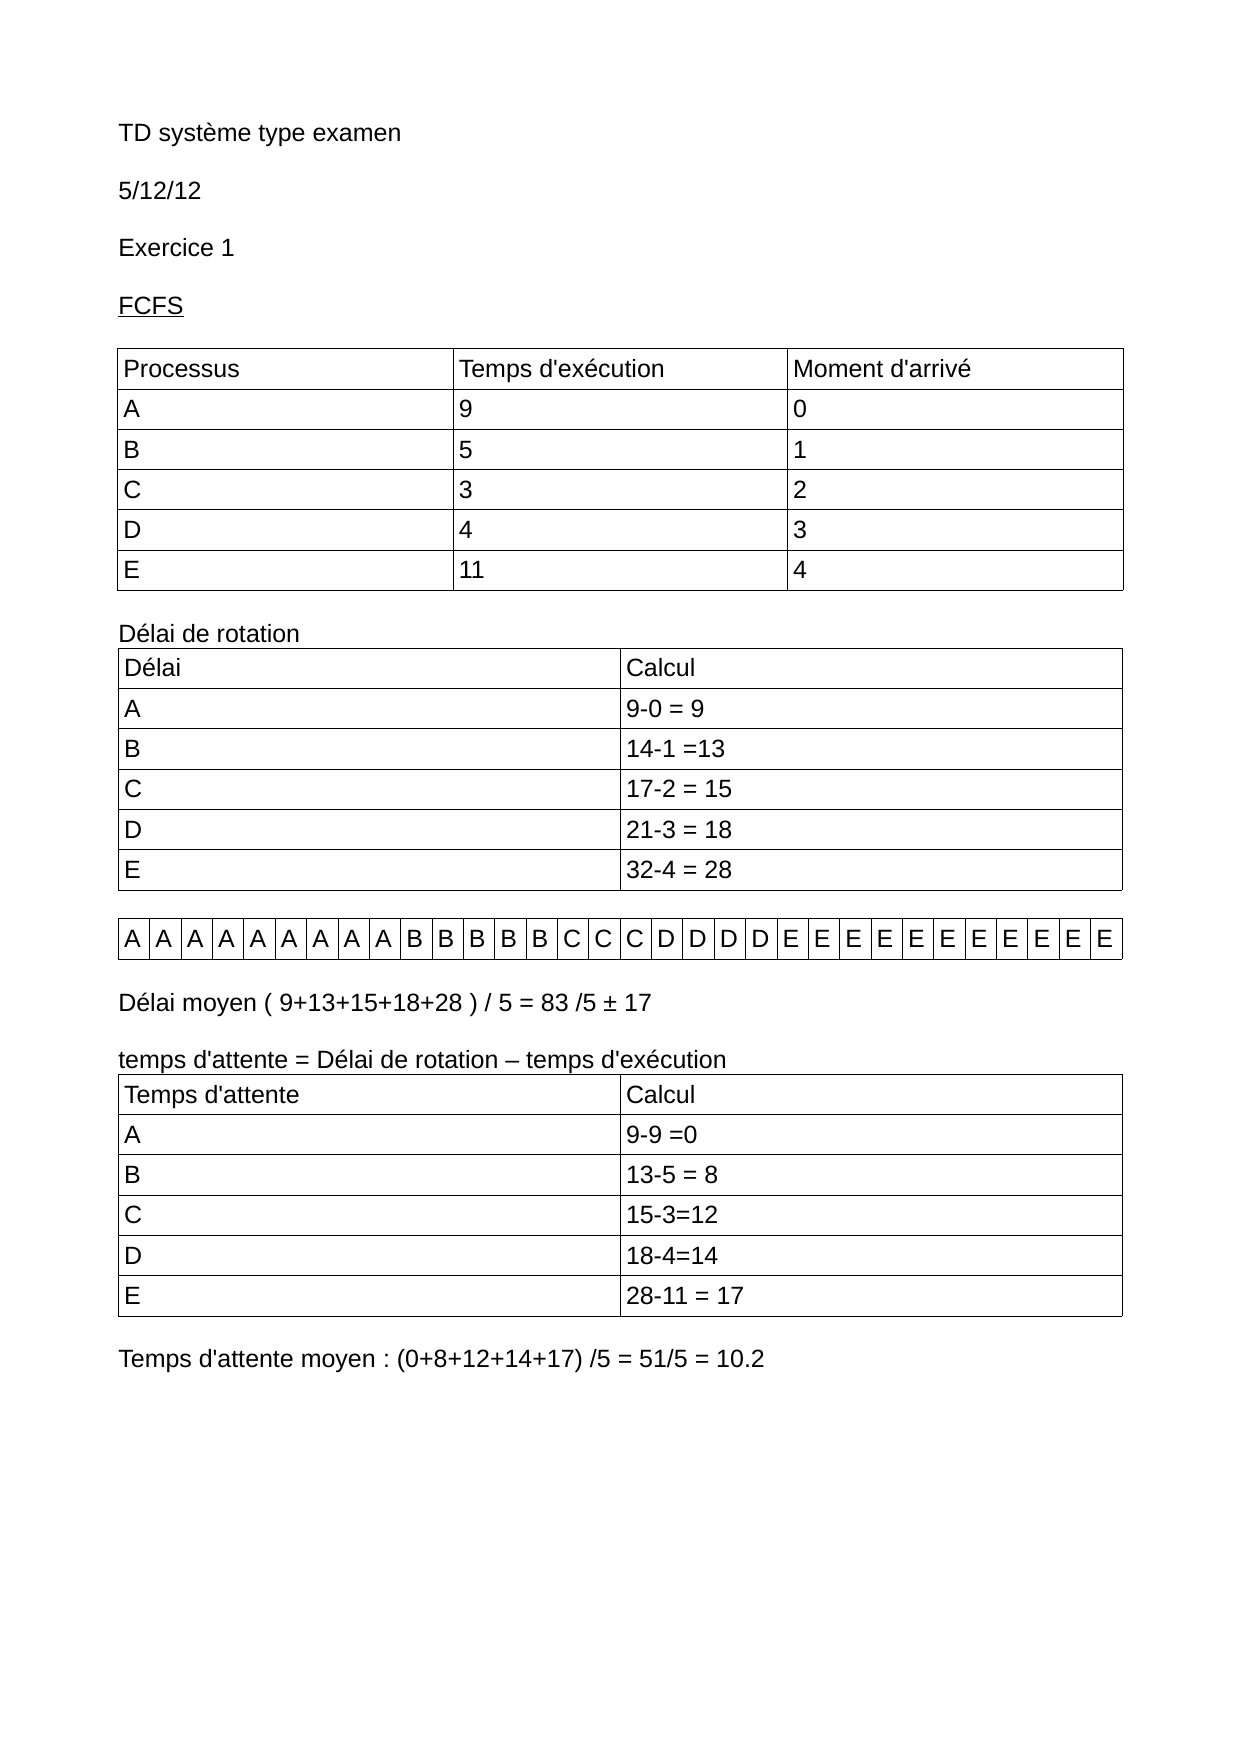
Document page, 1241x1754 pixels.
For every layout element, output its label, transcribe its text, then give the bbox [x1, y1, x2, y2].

table_cell C [119, 770, 620, 809]
table_header E [840, 919, 871, 959]
table_header D [746, 919, 777, 959]
table_header A [370, 919, 400, 959]
table_header D [715, 919, 745, 959]
table_header B [527, 919, 557, 959]
table_cell 21-3 = 18 [621, 810, 1122, 849]
text temps d'attente = Délai de rotation – temps d'exécution [118, 1045, 1122, 1074]
table_header E [934, 919, 965, 959]
table_header A [119, 919, 149, 959]
table_cell 15-3=12 [621, 1196, 1122, 1235]
table_header B [433, 919, 463, 959]
table_header E [1091, 919, 1122, 959]
table_header E [997, 919, 1027, 959]
table_cell C [118, 470, 453, 509]
table_cell 4 [788, 551, 1123, 590]
table_header A [213, 919, 243, 959]
table_header E [1060, 919, 1090, 959]
table_header Processus [118, 349, 453, 388]
table_cell B [118, 430, 453, 469]
table_cell A [119, 1115, 620, 1154]
table_header E [872, 919, 902, 959]
table_header B [401, 919, 432, 959]
table_cell 11 [454, 551, 787, 590]
table_header Délai [119, 649, 620, 688]
table_header D [683, 919, 714, 959]
table_cell E [119, 850, 620, 889]
table_header E [966, 919, 996, 959]
table_cell D [119, 810, 620, 849]
table_header A [182, 919, 212, 959]
text 5/12/12 [118, 176, 1122, 204]
text TD système type examen [118, 118, 1122, 147]
table_cell 1 [788, 430, 1123, 469]
table_cell 14-1 =13 [621, 729, 1122, 768]
table_cell B [119, 1155, 620, 1195]
table_header A [276, 919, 306, 959]
table_cell 9-9 =0 [621, 1115, 1122, 1154]
table_cell 17-2 = 15 [621, 770, 1122, 809]
table_header C [621, 919, 651, 959]
table_cell 4 [454, 510, 787, 550]
table_header Temps d'attente [119, 1075, 620, 1114]
table_cell 3 [788, 510, 1123, 550]
table_cell E [118, 551, 453, 590]
table_header Moment d'arrivé [788, 349, 1123, 388]
table_header Calcul [621, 649, 1122, 688]
table_cell 13-5 = 8 [621, 1155, 1122, 1195]
text Délai moyen ( 9+13+15+18+28 ) / 5 = 83 /5 ± 17 [118, 987, 1122, 1016]
table_cell 18-4=14 [621, 1236, 1122, 1275]
table_header E [1028, 919, 1059, 959]
table_cell 32-4 = 28 [621, 850, 1122, 889]
table_header E [809, 919, 839, 959]
table_header A [307, 919, 338, 959]
table_cell 9-0 = 9 [621, 689, 1122, 728]
table_header B [464, 919, 494, 959]
table_cell 3 [454, 470, 787, 509]
text Exercice 1 [118, 233, 1122, 262]
text Délai de rotation [118, 619, 1122, 648]
text Temps d'attente moyen : (0+8+12+14+17) /5 = 51/5 = 10.2 [118, 1344, 1122, 1373]
table_cell 9 [454, 390, 787, 429]
table_cell D [119, 1236, 620, 1275]
table_header E [903, 919, 933, 959]
table_cell E [119, 1276, 620, 1316]
table_header D [652, 919, 682, 959]
table_cell 5 [454, 430, 787, 469]
table_header A [150, 919, 181, 959]
table_cell D [118, 510, 453, 550]
table_cell B [119, 729, 620, 768]
table_cell A [118, 390, 453, 429]
table_cell 2 [788, 470, 1123, 509]
table_cell C [119, 1196, 620, 1235]
table_cell 0 [788, 390, 1123, 429]
table_header C [558, 919, 588, 959]
table_cell A [119, 689, 620, 728]
table_header Calcul [621, 1075, 1122, 1114]
table_header A [339, 919, 369, 959]
text FCFS [118, 291, 1122, 319]
table_cell 28-11 = 17 [621, 1276, 1122, 1316]
table_header E [778, 919, 808, 959]
table_header Temps d'exécution [454, 349, 787, 388]
table_header C [589, 919, 620, 959]
table_header A [244, 919, 275, 959]
table_header B [495, 919, 526, 959]
